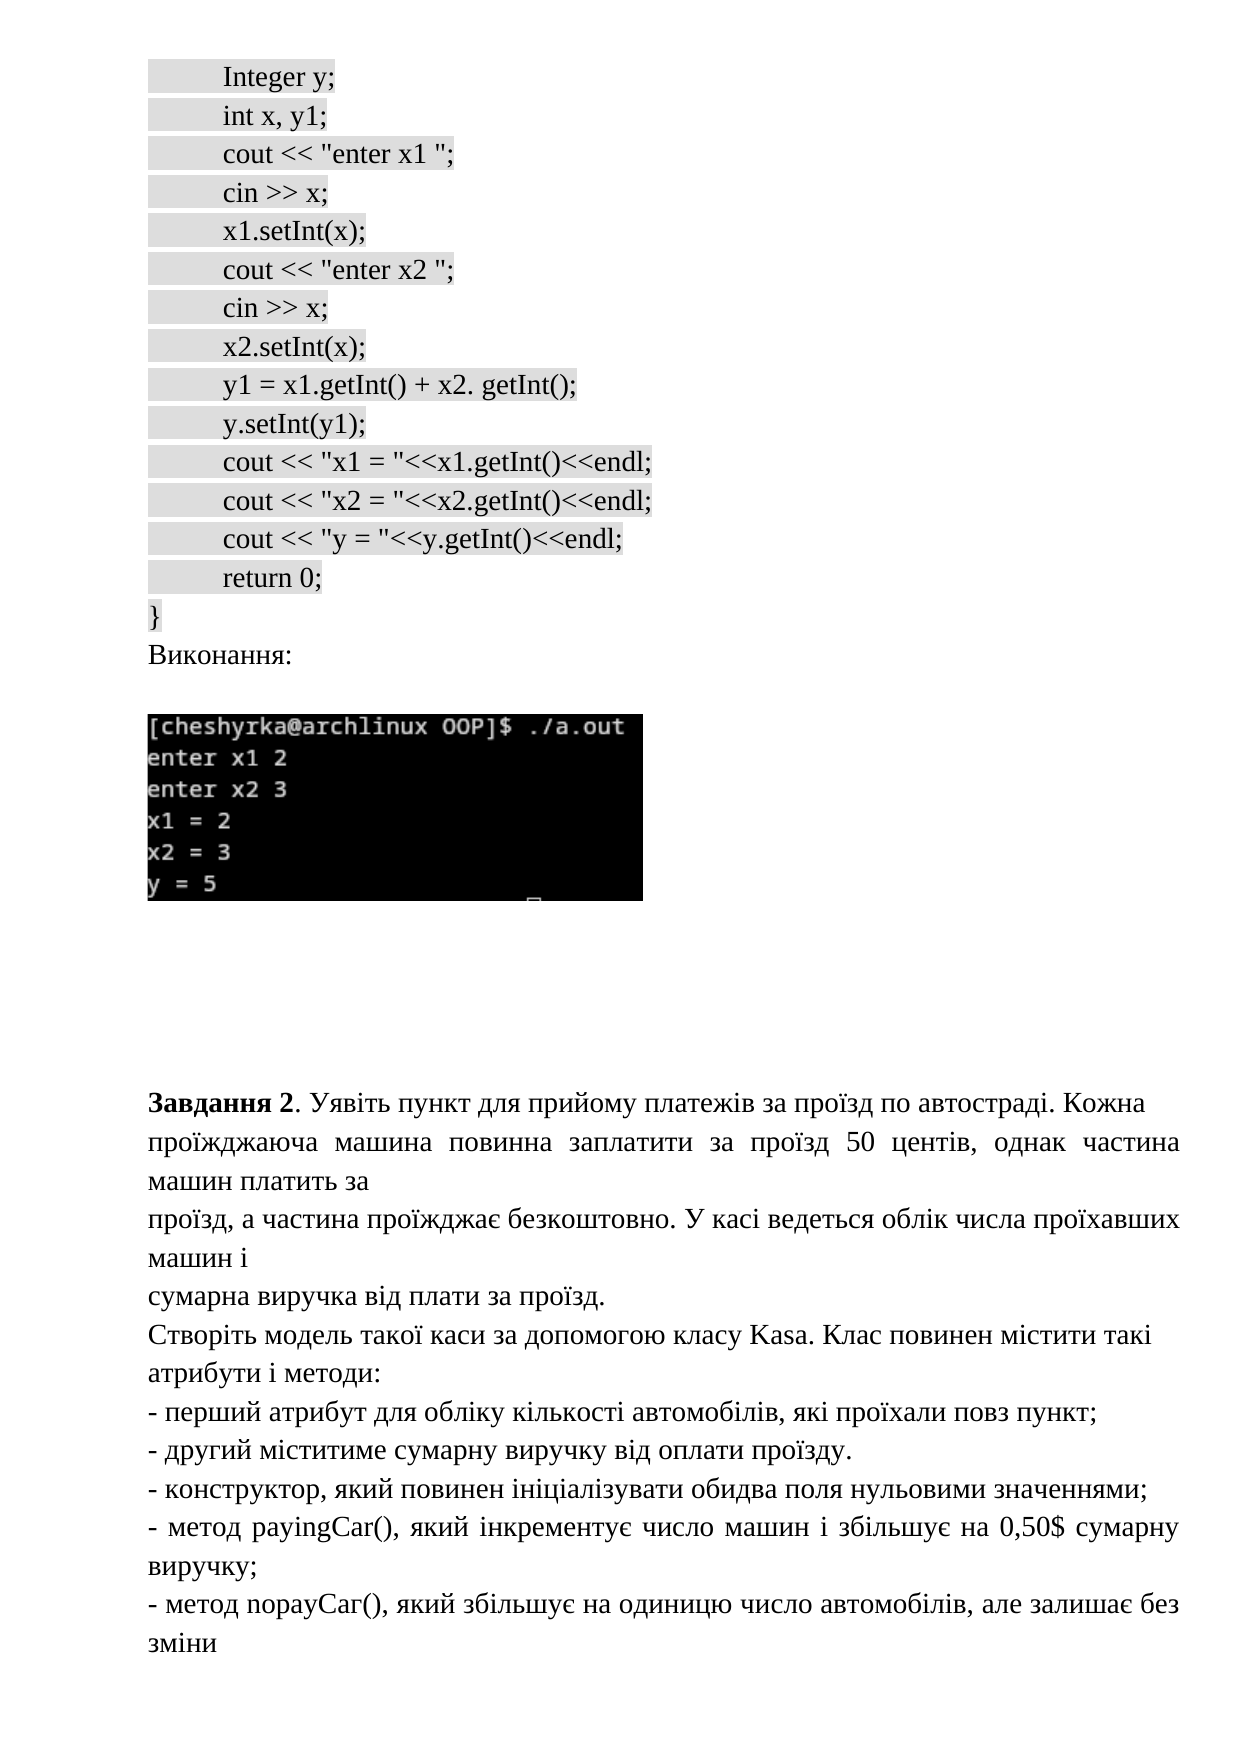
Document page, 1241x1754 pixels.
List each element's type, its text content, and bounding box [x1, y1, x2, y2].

text Виконання: [148, 637, 1181, 671]
text cout << "y = "<<y.getInt()<<endl; [148, 522, 1181, 555]
text Завдання 2. Уявіть пункт для прийому платежів за проїзд по автостраді. Кожна [148, 1047, 1181, 1119]
text cin >> x; [148, 175, 1181, 208]
text - метод payingCar(), який інкрементує число машин і збільшує на 0,50$ сумарну виручку; [148, 1509, 1181, 1582]
picture [147, 714, 643, 901]
text - другий міститиме сумарну виручку від оплати проїзду. [148, 1432, 1181, 1466]
text cout << "enter x1 "; [148, 136, 1181, 170]
text } [148, 599, 1181, 632]
text cout << "x2 = "<<x2.getInt()<<endl; [148, 483, 1181, 517]
text return 0; [148, 560, 1181, 594]
text сумарна виручка від плати за проїзд. [148, 1278, 1181, 1312]
text cout << "enter x2 "; [148, 252, 1181, 285]
text - перший атрибут для обліку кількості автомобілів, які проїхали повз пункт; [148, 1394, 1181, 1427]
text проїжджаюча машина повинна заплатити за проїзд 50 центів, однак частина машин платить за [148, 1124, 1181, 1196]
text int x, y1; [148, 98, 1181, 131]
text y.setInt(y1); [148, 406, 1181, 439]
text cout << "x1 = "<<x1.getInt()<<endl; [148, 444, 1181, 478]
text cin >> x; [148, 290, 1181, 324]
text проїзд, а частина проїжджає безкоштовно. У касі ведеться облік числа проїхавших машин і [148, 1201, 1181, 1273]
text x2.setInt(x); [148, 329, 1181, 362]
text - метод nорауСаг(), який збільшує на одиницю число автомобілів, але залишає без зміни [148, 1587, 1181, 1659]
text y1 = x1.getInt() + x2. getInt(); [148, 367, 1181, 401]
text - конструктор, який повинен ініціалізувати обидва поля нульовими значеннями; [148, 1471, 1181, 1504]
text Integer y; [148, 59, 1181, 93]
text x1.setInt(x); [148, 213, 1181, 247]
text атрибути і методи: [148, 1355, 1181, 1389]
text Створіть модель такої каси за допомогою класу Kasa. Клас повинен містити такі [148, 1317, 1181, 1350]
